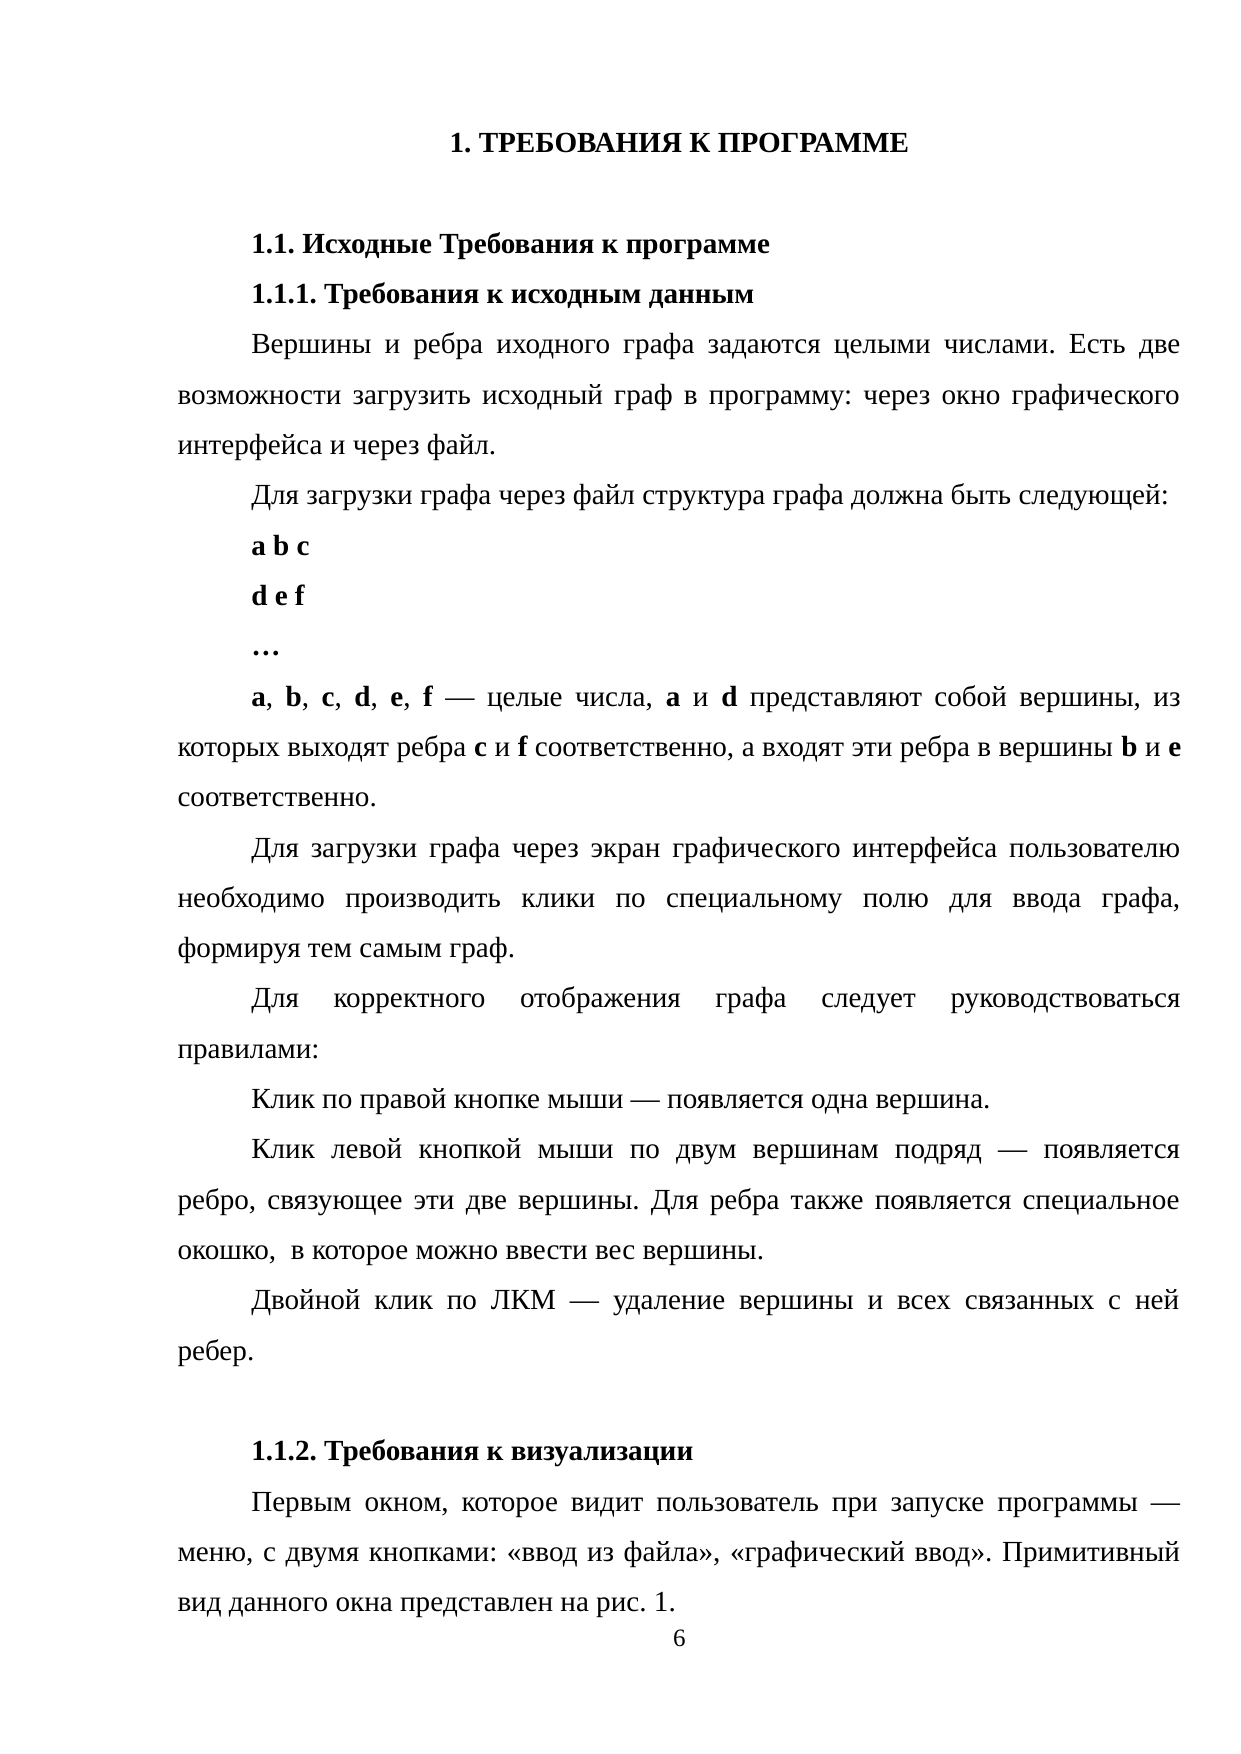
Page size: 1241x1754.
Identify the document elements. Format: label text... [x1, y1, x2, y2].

text Для корректного отображения графа следует руководствоваться правилами: [177, 981, 1181, 1064]
text a, b, c, d, e, f — целые числа, a и d представляют собой вершины, из которых выходят ребра c и f соответственно, а входят эти ребра в вершины b и e соответственно. [177, 679, 1181, 813]
text Для загрузки графа через экран графического интерфейса пользователю необходимо производить клики по специальному полю для ввода графа, формируя тем самым граф. [177, 830, 1181, 964]
text 1. требования к программе [177, 125, 1181, 159]
text a b c [177, 528, 1181, 561]
text Клик по правой кнопке мыши — появляется одна вершина. [177, 1081, 1181, 1115]
text … [177, 628, 1181, 662]
text Вершины и ребра иходного графа задаются целыми числами. Есть две возможности загрузить исходный граф в программу: через окно графического интерфейса и через файл. [177, 327, 1181, 461]
text Двойной клик по ЛКМ — удаление вершины и всех связанных с ней ребер. [177, 1282, 1181, 1366]
text 1.1.1. Требования к исходным данным [177, 276, 1181, 310]
text Первым окном, которое видит пользователь при запуске программы — меню, с двумя кнопками: «ввод из файла», «графический ввод». Примитивный вид данного окна представлен на рис. 1. [177, 1484, 1181, 1618]
text d e f [177, 578, 1181, 612]
text Клик левой кнопкой мыши по двум вершинам подряд — появляется ребро, связующее эти две вершины. Для ребра также появляется специальное окошко, в которое можно ввести вес вершины. [177, 1132, 1181, 1266]
text 1.1.2. Требования к визуализации [177, 1433, 1181, 1467]
text 1.1. Исходные Требования к программе [177, 226, 1181, 259]
text Для загрузки графа через файл структура графа должна быть следующей: [177, 477, 1181, 511]
